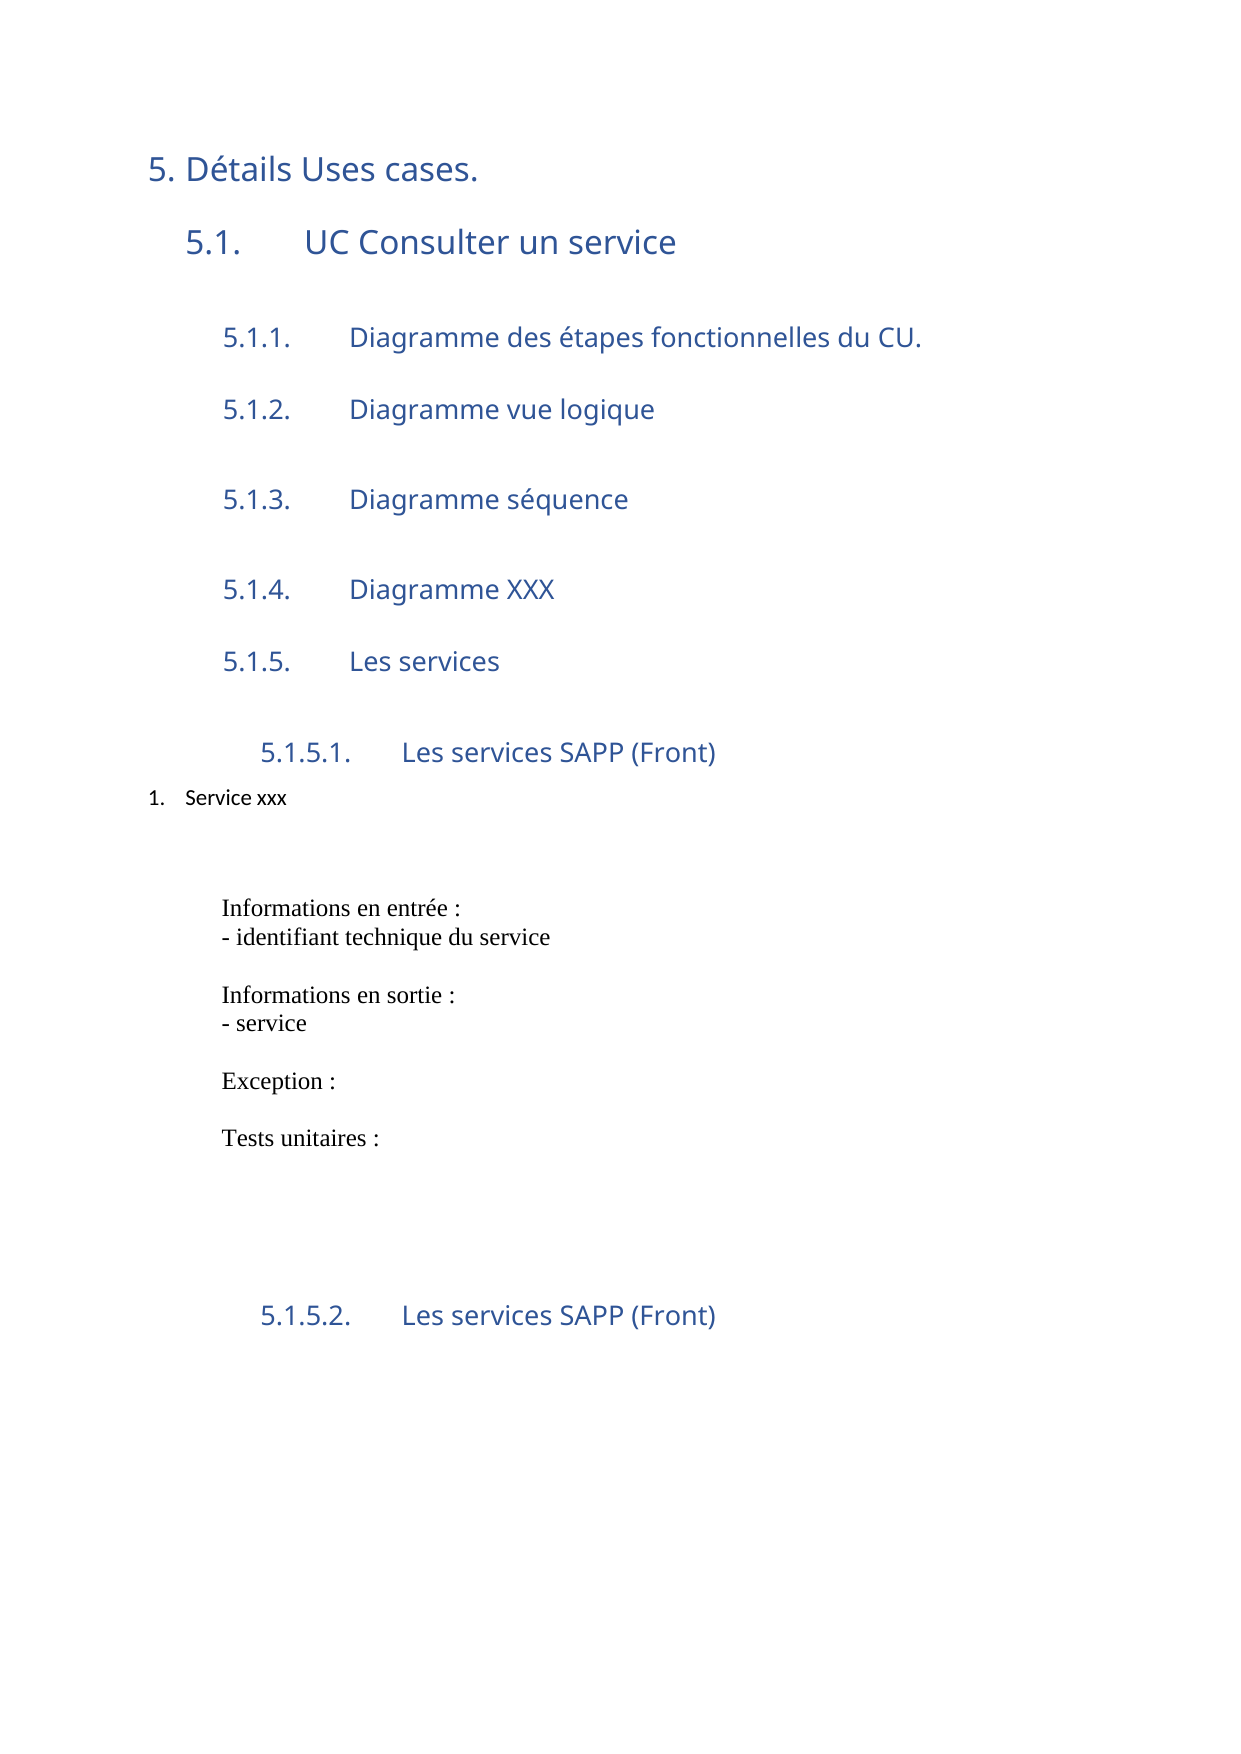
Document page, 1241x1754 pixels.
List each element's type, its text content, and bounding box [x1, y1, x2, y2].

list Les services SAPP (Front) [260, 1296, 1093, 1333]
list Service xxx [148, 783, 1093, 811]
text Tests unitaires : [221, 1123, 1093, 1152]
text - service [221, 1008, 1093, 1037]
list Les services SAPP (Front) [260, 733, 1093, 770]
list Détails Uses cases. [148, 145, 1093, 191]
list Diagramme vue logique [223, 390, 1093, 427]
text Informations en entrée : [221, 893, 1093, 922]
list Les services [223, 643, 1093, 680]
list Diagramme des étapes fonctionnelles du CU. [223, 318, 1093, 355]
list Diagramme XXX [223, 571, 1093, 607]
text Informations en sortie : [221, 980, 1093, 1008]
list Diagramme séquence [223, 481, 1093, 517]
text - identifiant technique du service [221, 922, 1093, 951]
list UC Consulter un service [185, 219, 1093, 264]
text Exception : [221, 1066, 1093, 1095]
